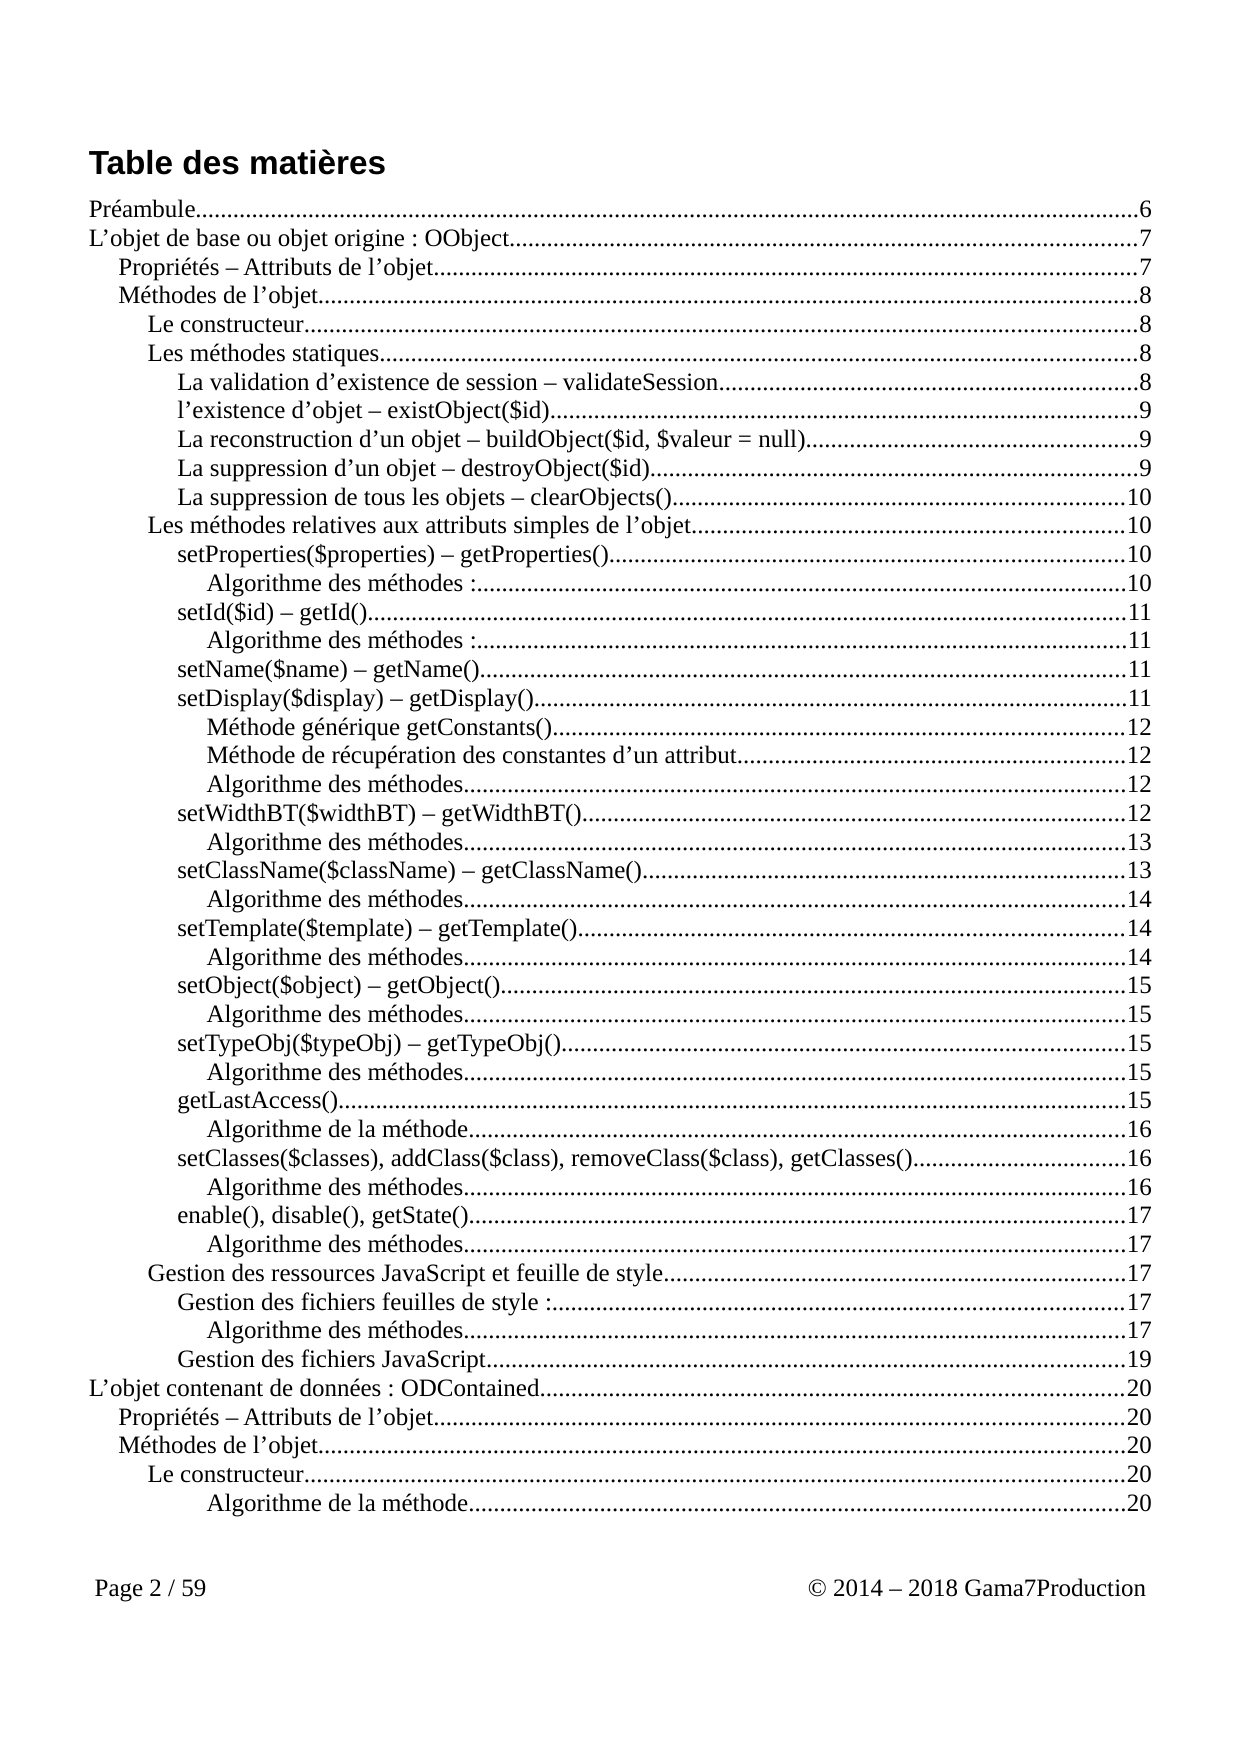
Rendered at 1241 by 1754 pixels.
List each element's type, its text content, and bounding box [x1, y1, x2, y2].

text Algorithme de la méthode 20 [206, 1488, 1152, 1517]
text setDisplay($display) – getDisplay() 11 [177, 683, 1152, 712]
text Gestion des fichiers JavaScript 19 [177, 1344, 1152, 1373]
text Les méthodes statiques 8 [147, 338, 1152, 367]
text L’objet contenant de données : ODContained 20 [88, 1373, 1152, 1402]
text Le constructeur 8 [147, 309, 1152, 338]
text Algorithme des méthodes 15 [206, 1057, 1152, 1085]
text Algorithme des méthodes 14 [206, 942, 1152, 970]
text setObject($object) – getObject() 15 [177, 970, 1152, 999]
text Gestion des fichiers feuilles de style : 17 [177, 1287, 1152, 1315]
text getLastAccess() 15 [177, 1085, 1152, 1114]
text Algorithme des méthodes 16 [206, 1172, 1152, 1200]
text Les méthodes relatives aux attributs simples de l’objet 10 [147, 510, 1152, 539]
text setId($id) – getId() 11 [177, 597, 1152, 625]
text Préambule 6 [88, 194, 1152, 223]
text setClassName($className) – getClassName() 13 [177, 855, 1152, 884]
subtitle Table des matières [88, 143, 1152, 182]
text La validation d’existence de session – validateSession 8 [177, 367, 1152, 395]
text La suppression de tous les objets – clearObjects() 10 [177, 482, 1152, 510]
text Gestion des ressources JavaScript et feuille de style 17 [147, 1258, 1152, 1287]
text setName($name) – getName() 11 [177, 654, 1152, 683]
text Algorithme des méthodes 14 [206, 884, 1152, 913]
text L’objet de base ou objet origine : OObject 7 [88, 223, 1152, 252]
text Algorithme des méthodes 17 [206, 1229, 1152, 1258]
text Algorithme des méthodes 17 [206, 1315, 1152, 1344]
text setTemplate($template) – getTemplate() 14 [177, 913, 1152, 942]
text Méthodes de l’objet 20 [118, 1430, 1152, 1459]
text Méthode générique getConstants() 12 [206, 712, 1152, 740]
text Le constructeur 20 [147, 1459, 1152, 1488]
text Propriétés – Attributs de l’objet 7 [118, 252, 1152, 280]
text Algorithme des méthodes : 10 [206, 568, 1152, 597]
text Algorithme de la méthode 16 [206, 1114, 1152, 1143]
text Algorithme des méthodes 12 [206, 769, 1152, 798]
text La suppression d’un objet – destroyObject($id) 9 [177, 453, 1152, 482]
text setProperties($properties) – getProperties() 10 [177, 539, 1152, 568]
text Méthodes de l’objet 8 [118, 280, 1152, 309]
text Algorithme des méthodes 15 [206, 999, 1152, 1028]
text La reconstruction d’un objet – buildObject($id, $valeur = null) 9 [177, 424, 1152, 453]
text setClasses($classes), addClass($class), removeClass($class), getClasses() 16 [177, 1143, 1152, 1172]
text Méthode de récupération des constantes d’un attribut 12 [206, 740, 1152, 769]
text l’existence d’objet – existObject($id) 9 [177, 395, 1152, 424]
text setTypeObj($typeObj) – getTypeObj() 15 [177, 1028, 1152, 1057]
text setWidthBT($widthBT) – getWidthBT() 12 [177, 798, 1152, 827]
text Propriétés – Attributs de l’objet 20 [118, 1402, 1152, 1430]
text Algorithme des méthodes 13 [206, 827, 1152, 855]
text Algorithme des méthodes : 11 [206, 625, 1152, 654]
text enable(), disable(), getState() 17 [177, 1200, 1152, 1229]
